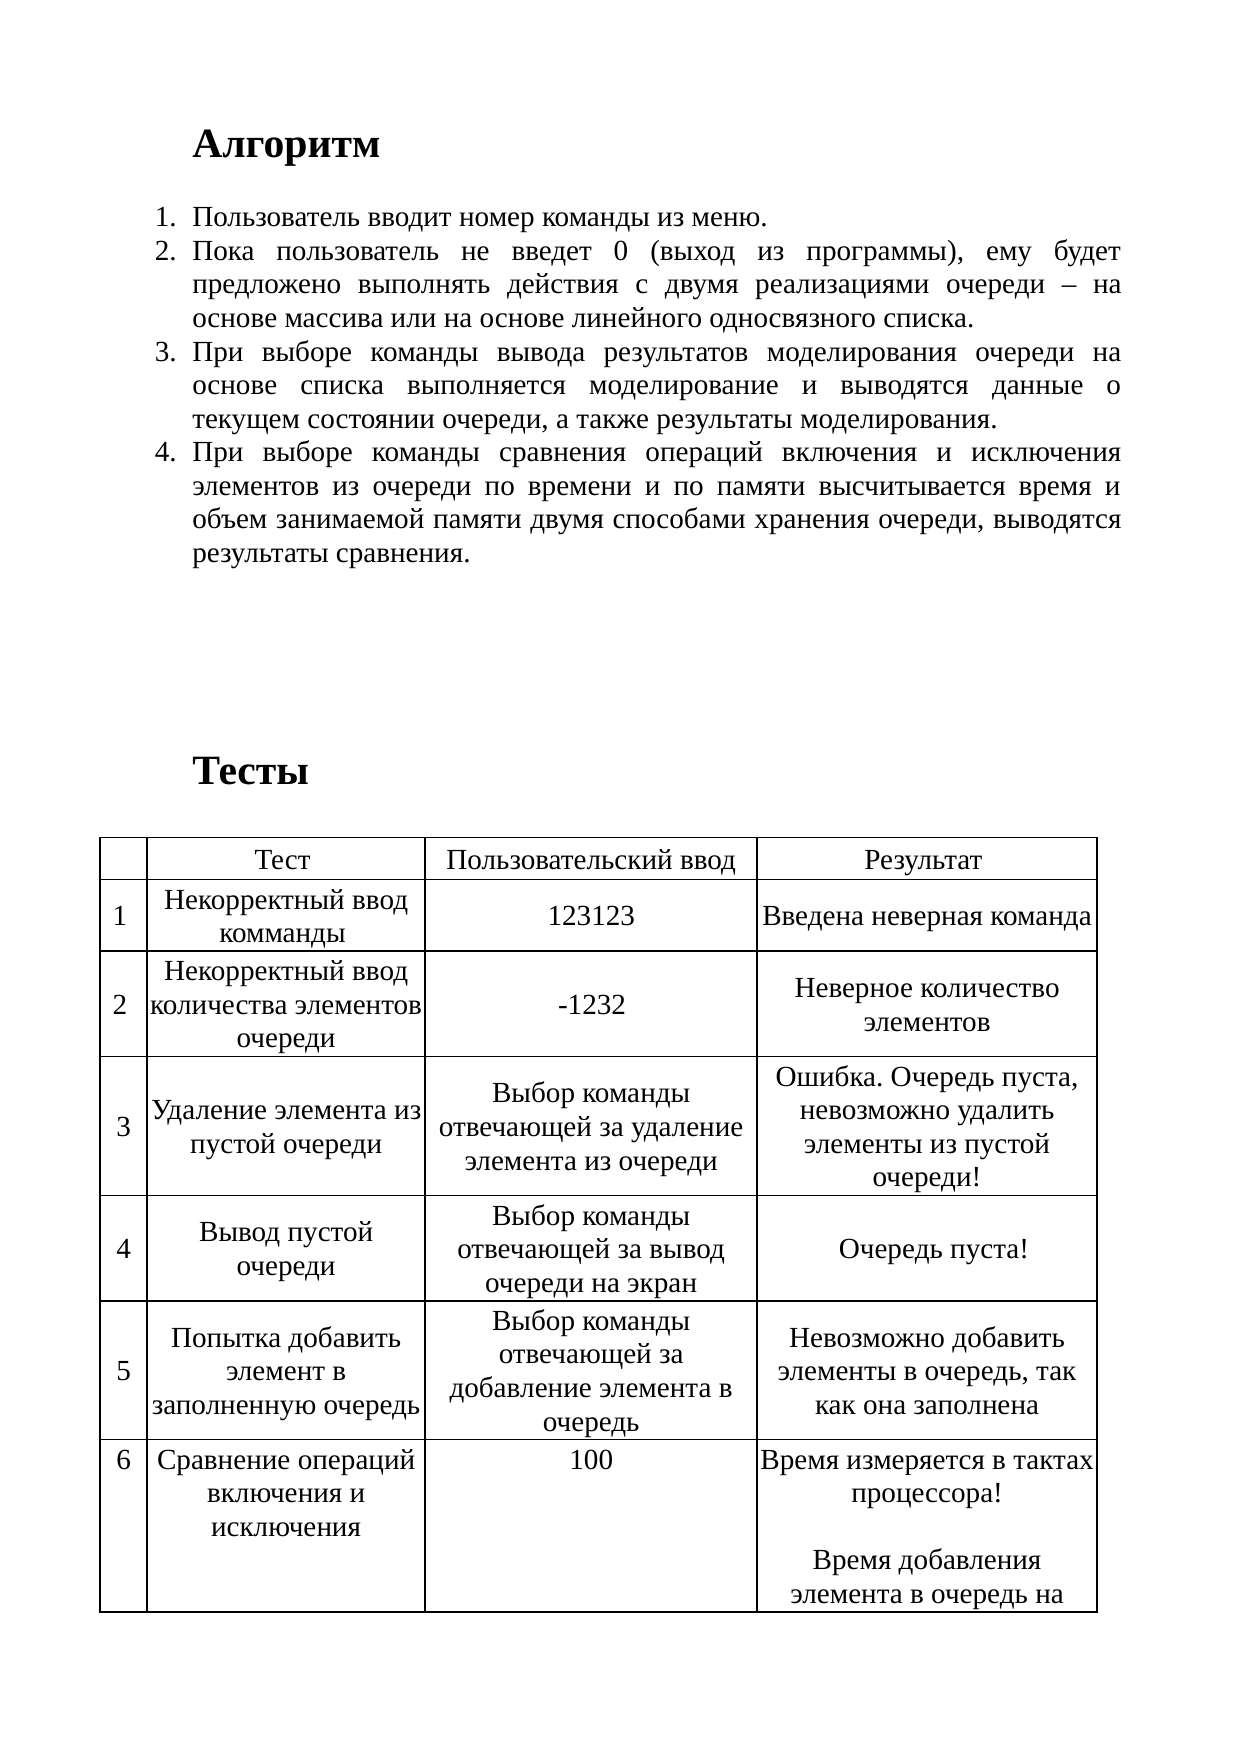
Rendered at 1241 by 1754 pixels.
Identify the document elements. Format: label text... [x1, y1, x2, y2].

text Алгоритм [118, 118, 1122, 166]
table_cell 100 [426, 1440, 756, 1611]
table_header Пользовательский ввод [426, 838, 756, 879]
list Пока пользователь не введет 0 (выход из программы), ему будет предложено выполнять действия с двумя реализациями очереди – на основе массива или на основе линейного односвязного списка. [154, 233, 1122, 334]
table_cell Попытка добавить элемент в заполненную очередь [148, 1302, 424, 1439]
table_cell 6 [101, 1440, 146, 1611]
table_cell 4 [101, 1196, 146, 1300]
table_cell Введена неверная команда [758, 880, 1096, 950]
table_header [101, 838, 146, 879]
text Тесты [118, 746, 1122, 794]
table_cell Выбор команды отвечающей за удаление элемента из очереди [426, 1057, 756, 1194]
table_cell -1232 [426, 952, 756, 1056]
table_cell Удаление элемента из пустой очереди [148, 1057, 424, 1194]
table_cell Неверное количество элементов [758, 952, 1096, 1056]
table_cell Невозможно добавить элементы в очередь, так как она заполнена [758, 1302, 1096, 1439]
table_cell Очередь пуста! [758, 1196, 1096, 1300]
table_cell 3 [101, 1057, 146, 1194]
table_header Тест [148, 838, 424, 879]
table_cell Выбор команды отвечающей за вывод очереди на экран [426, 1196, 756, 1300]
table_cell 123123 [426, 880, 756, 950]
table_cell 1 [101, 880, 146, 950]
list При выборе команды вывода результатов моделирования очереди на основе списка выполняется моделирование и выводятся данные о текущем состоянии очереди, а также результаты моделирования. [154, 334, 1122, 434]
list Пользователь вводит номер команды из меню. [154, 199, 1122, 233]
list При выборе команды сравнения операций включения и исключения элементов из очереди по времени и по памяти высчитывается время и объем занимаемой памяти двумя способами хранения очереди, выводятся результаты сравнения. [154, 434, 1122, 568]
table_cell 2 [101, 952, 146, 1056]
table_cell Ошибка. Очередь пуста, невозможно удалить элементы из пустой очереди! [758, 1057, 1096, 1194]
table_cell Сравнение операций включения и исключения [148, 1440, 424, 1611]
table_cell 5 [101, 1302, 146, 1439]
table_cell Некорректный ввод комманды [148, 880, 424, 950]
table_cell Выбор команды отвечающей за добавление элемента в очередь [426, 1302, 756, 1439]
table_cell Время измеряется в тактах процессора! Время добавления элемента в очередь на [758, 1440, 1096, 1611]
table_cell Вывод пустой очереди [148, 1196, 424, 1300]
table_header Результат [758, 838, 1096, 879]
table_cell Некорректный ввод количества элементов очереди [148, 952, 424, 1056]
